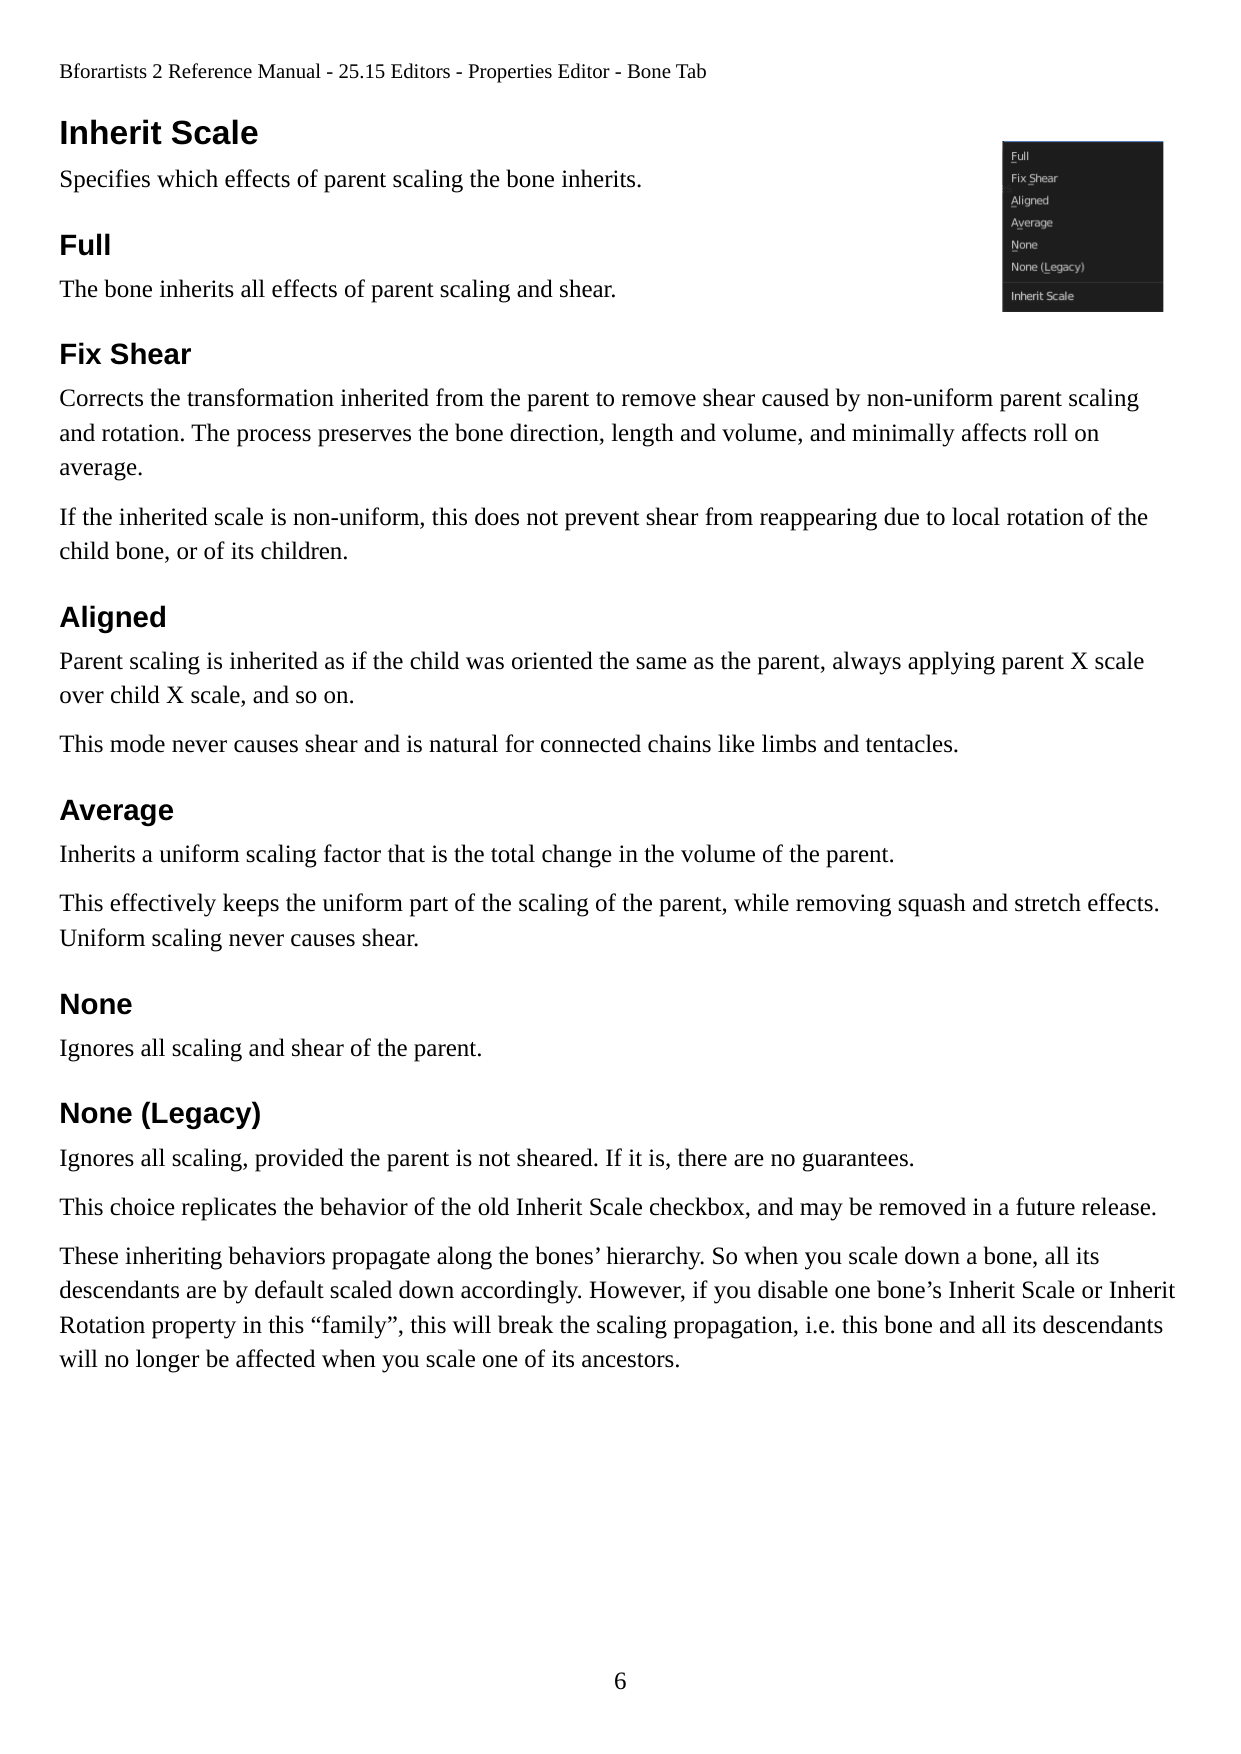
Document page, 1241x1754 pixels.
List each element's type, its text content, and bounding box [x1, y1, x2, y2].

subtitle [1164, 227, 1181, 261]
text These inheriting behaviors propagate along the bones’ hierarchy. So when you scale down a bone, all its descendants are by default scaled down accordingly. However, if you disable one bone’s Inherit Scale or Inherit Rotation property in this “family”, this will break the scaling propagation, i.e. this bone and all its descendants will no longer be affected when you scale one of its ancestors. [59, 1241, 1181, 1373]
subtitle None (Legacy) [59, 1096, 1181, 1130]
subtitle Fix Shear [59, 337, 1181, 371]
subtitle None [59, 987, 1181, 1020]
text If the inherited scale is non-uniform, this does not prevent shear from reappearing due to local rotation of the child bone, or of its children. [59, 502, 1181, 565]
text Parent scaling is inherited as if the child was oriented the same as the parent, always applying parent X scale over child X scale, and so on. [59, 646, 1181, 709]
text Ignores all scaling and shear of the parent. [59, 1033, 1181, 1062]
subtitle Aligned [59, 600, 1181, 633]
picture [1002, 141, 1164, 312]
text The bone inherits all effects of parent scaling and shear. [59, 274, 1002, 302]
subtitle Average [59, 793, 1181, 827]
text Inherits a uniform scaling factor that is the total change in the volume of the parent. [59, 839, 1181, 868]
text This effectively keeps the uniform part of the scaling of the parent, while removing squash and stretch effects. Uniform scaling never causes shear. [59, 888, 1181, 952]
text This mode never causes shear and is natural for connected chains like limbs and tentacles. [59, 729, 1181, 758]
text Ignores all scaling, provided the parent is not sheared. If it is, there are no guarantees. [59, 1143, 1181, 1171]
text Specifies which effects of parent scaling the bone inherits. [59, 164, 1002, 192]
text This choice replicates the behavior of the old Inherit Scale checkbox, and may be removed in a future release. [59, 1192, 1181, 1221]
subtitle Full [59, 227, 1002, 261]
text Corrects the transformation inherited from the parent to remove shear caused by non-uniform parent scaling and rotation. The process preserves the bone direction, length and volume, and minimally affects roll on average. [59, 383, 1181, 481]
subtitle Inherit Scale [59, 113, 1181, 151]
